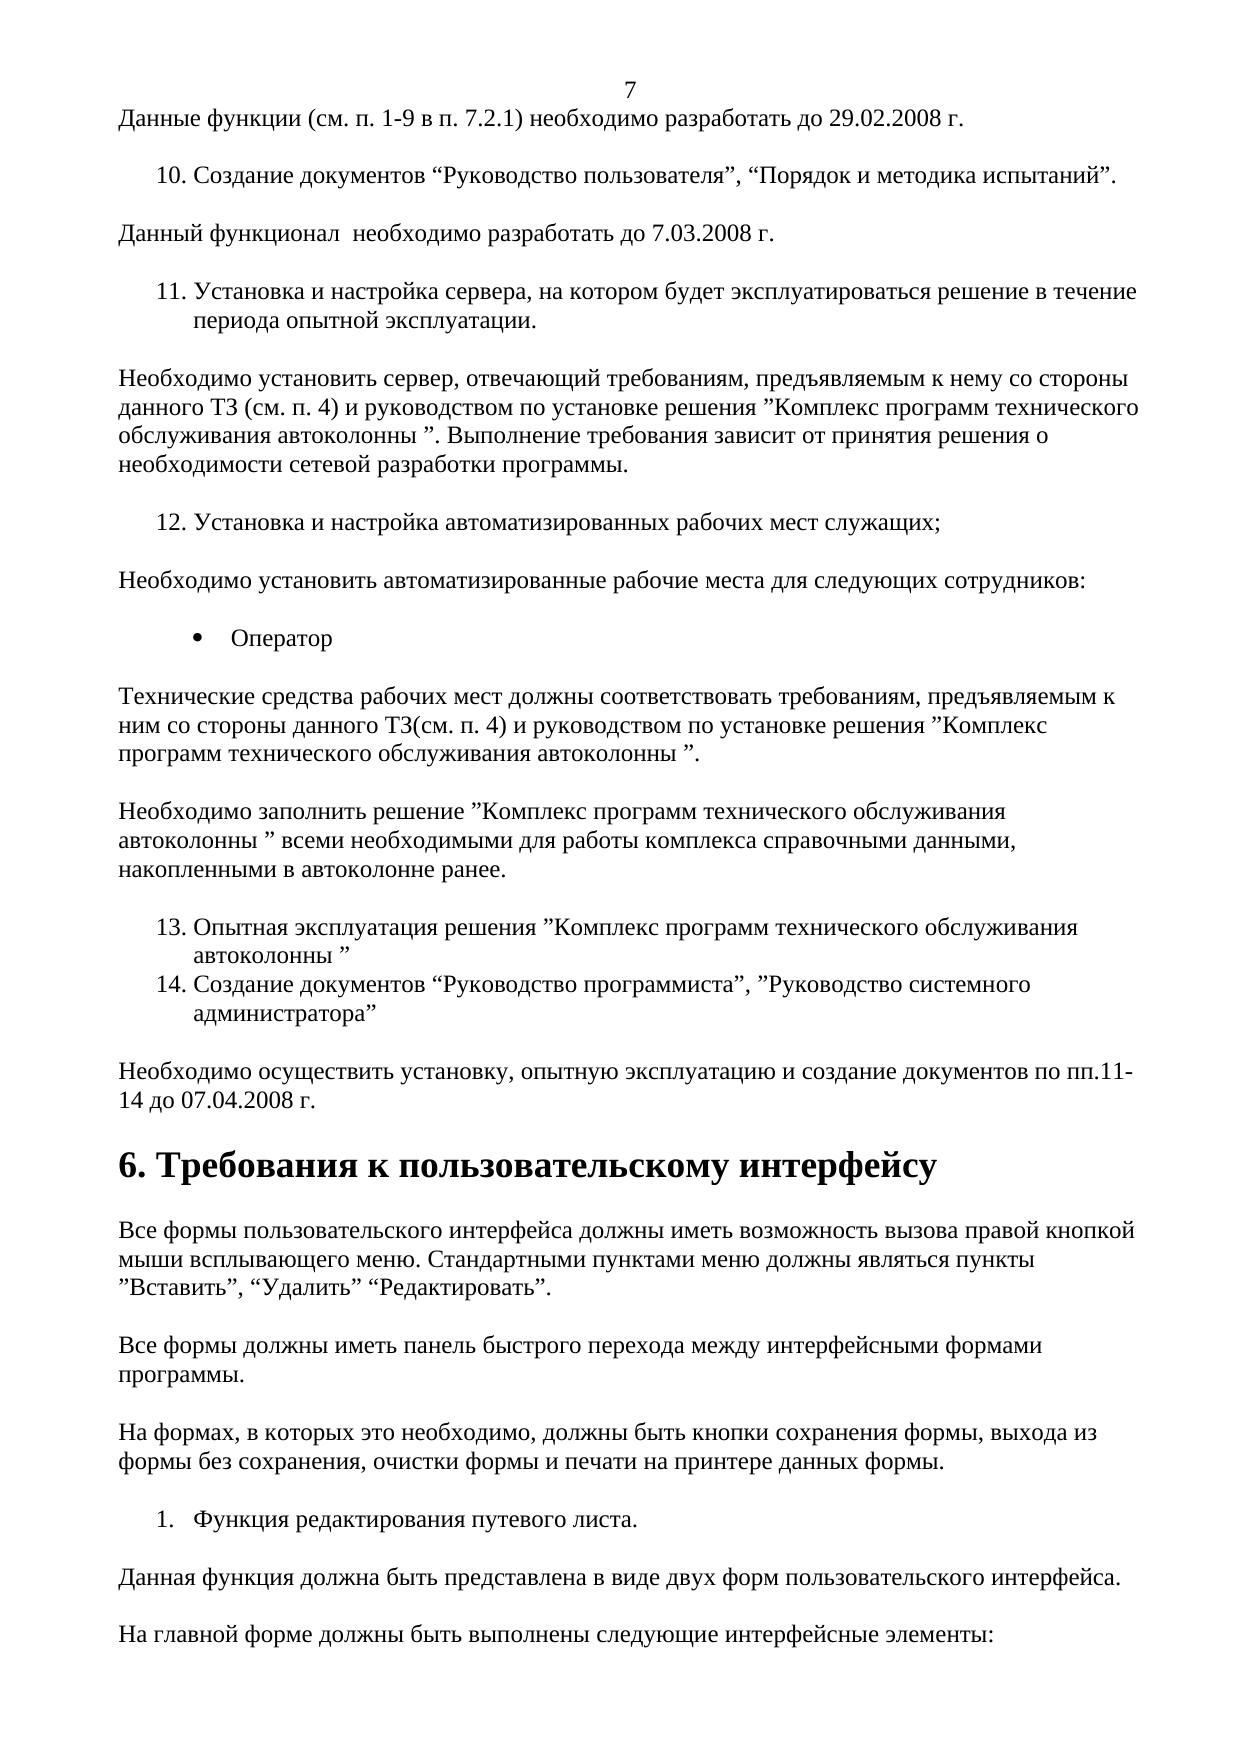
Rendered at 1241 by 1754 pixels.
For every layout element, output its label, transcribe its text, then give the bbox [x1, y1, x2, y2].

text Все формы должны иметь панель быстрого перехода между интерфейсными формами программы. [118, 1330, 1151, 1388]
list Опытная эксплуатация решения ”Комплекс программ технического обслуживания автоколонны ” [156, 912, 1151, 969]
text Необходимо установить сервер, отвечающий требованиям, предъявляемым к нему со стороны данного ТЗ (см. п. 4) и руководством по установке решения ”Комплекс программ технического обслуживания автоколонны ”. Выполнение требования зависит от принятия решения о необходимости сетевой разработки программы. [118, 363, 1151, 478]
text Необходимо установить автоматизированные рабочие места для следующих сотрудников: [118, 565, 1151, 594]
text Данные функции (см. п. 1-9 в п. 7.2.1) необходимо разработать до 29.02.2008 г. [118, 103, 1151, 131]
list Создание документов “Руководство программиста”, ”Руководство системного администратора” [156, 969, 1151, 1027]
text Технические средства рабочих мест должны соответствовать требованиям, предъявляемым к ним со стороны данного ТЗ(см. п. 4) и руководством по установке решения ”Комплекс программ технического обслуживания автоколонны ”. [118, 681, 1151, 767]
text На формах, в которых это необходимо, должны быть кнопки сохранения формы, выхода из формы без сохранения, очистки формы и печати на принтере данных формы. [118, 1417, 1151, 1474]
text Необходимо заполнить решение ”Комплекс программ технического обслуживания автоколонны ” всеми необходимыми для работы комплекса справочными данными, накопленными в автоколонне ранее. [118, 796, 1151, 883]
list Создание документов “Руководство пользователя”, “Порядок и методика испытаний”. [156, 161, 1151, 189]
subtitle 6. Требования к пользовательскому интерфейсу [118, 1143, 1151, 1186]
text Данный функционал необходимо разработать до 7.03.2008 г. [118, 218, 1151, 247]
list Установка и настройка автоматизированных рабочих мест служащих; [156, 507, 1151, 536]
text На главной форме должны быть выполнены следующие интерфейсные элементы: [118, 1619, 1151, 1648]
text Данная функция должна быть представлена в виде двух форм пользовательского интерфейса. [118, 1562, 1151, 1590]
list Функция редактирования путевого листа. [156, 1504, 1151, 1532]
list Установка и настройка сервера, на котором будет эксплуатироваться решение в течение периода опытной эксплуатации. [156, 276, 1151, 334]
text Все формы пользовательского интерфейса должны иметь возможность вызова правой кнопкой мыши всплывающего меню. Стандартными пунктами меню должны являться пункты ”Вставить”, “Удалить” “Редактировать”. [118, 1215, 1151, 1301]
text Необходимо осуществить установку, опытную эксплуатацию и создание документов по пп.11-14 до 07.04.2008 г. [118, 1056, 1151, 1113]
list Оператор [193, 623, 1151, 652]
